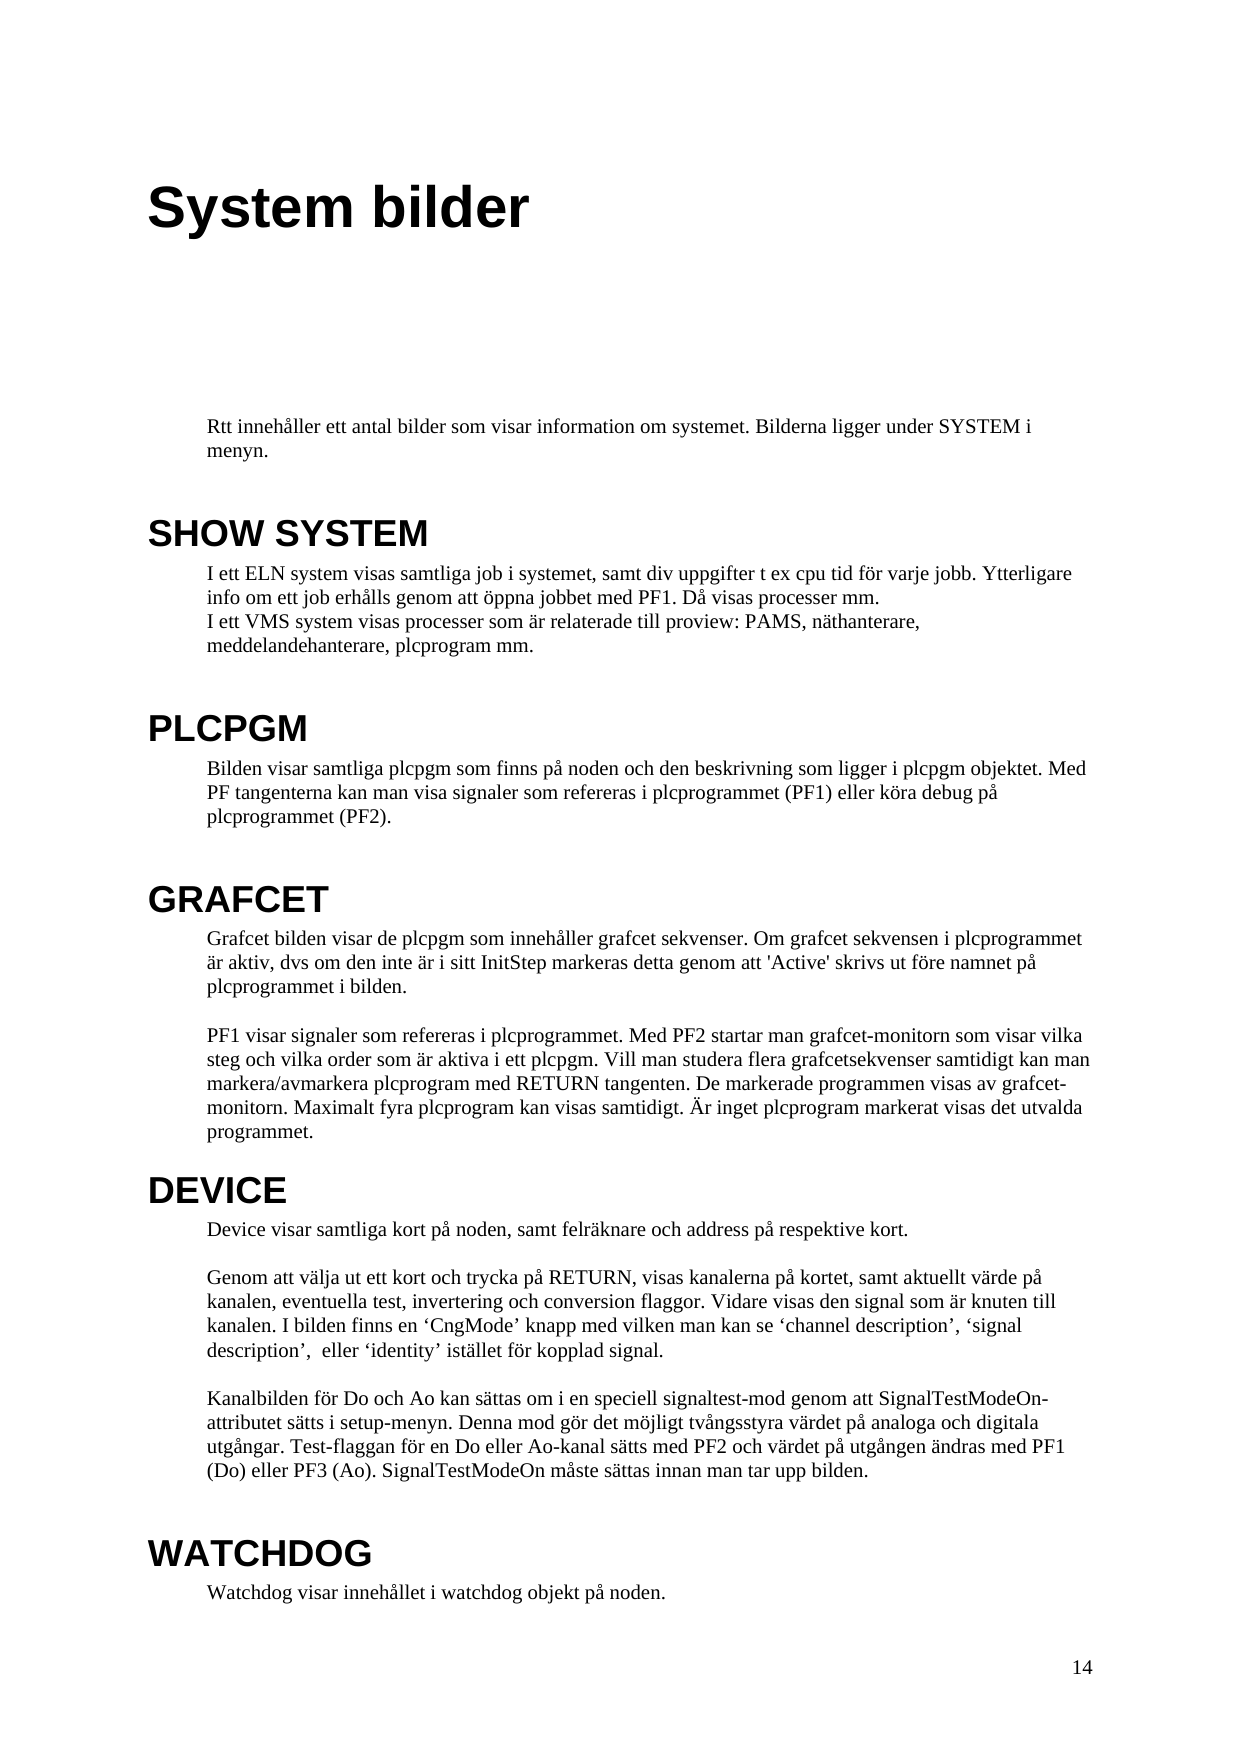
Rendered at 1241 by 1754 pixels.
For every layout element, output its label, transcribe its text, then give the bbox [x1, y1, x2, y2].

subtitle GRAFCET [148, 877, 1093, 920]
text Grafcet bilden visar de plcpgm som innehåller grafcet sekvenser. Om grafcet sekvensen i plcprogrammet är aktiv, dvs om den inte är i sitt InitStep markeras detta genom att 'Active' skrivs ut före namnet på plcprogrammet i bilden. [207, 926, 1093, 998]
text Genom att välja ut ett kort och trycka på RETURN, visas kanalerna på kortet, samt aktuellt värde på kanalen, eventuella test, invertering och conversion flaggor. Vidare visas den signal som är knuten till kanalen. I bilden finns en ‘CngMode’ knapp med vilken man kan se ‘channel description’, ‘signal description’, eller ‘identity’ istället för kopplad signal. [207, 1265, 1093, 1362]
subtitle WATCHDOG [148, 1531, 1093, 1574]
subtitle PLCPGM [148, 706, 1093, 749]
text PF1 visar signaler som refereras i plcprogrammet. Med PF2 startar man grafcet-monitorn som visar vilka steg och vilka order som är aktiva i ett plcpgm. Vill man studera flera grafcetsekvenser samtidigt kan man markera/avmarkera plcprogram med RETURN tangenten. De markerade programmen visas av grafcet-monitorn. Maximalt fyra plcprogram kan visas samtidigt. Är inget plcprogram markerat visas det utvalda programmet. [207, 1022, 1093, 1143]
text I ett ELN system visas samtliga job i systemet, samt div uppgifter t ex cpu tid för varje jobb. Ytterligare info om ett job erhålls genom att öppna jobbet med PF1. Då visas processer mm. [207, 561, 1093, 609]
text Kanalbilden för Do och Ao kan sättas om i en speciell signaltest-mod genom att SignalTestModeOn-attributet sätts i setup-menyn. Denna mod gör det möjligt tvångsstyra värdet på analoga och digitala utgångar. Test-flaggan för en Do eller Ao-kanal sätts med PF2 och värdet på utgången ändras med PF1 (Do) eller PF3 (Ao). SignalTestModeOn måste sättas innan man tar upp bilden. [207, 1386, 1093, 1482]
text Rtt innehåller ett antal bilder som visar information om systemet. Bilderna ligger under SYSTEM i menyn. [207, 414, 1093, 462]
text Device visar samtliga kort på noden, samt felräknare och address på respektive kort. [207, 1217, 1093, 1241]
text Bilden visar samtliga plcpgm som finns på noden och den beskrivning som ligger i plcpgm objektet. Med PF tangenterna kan man visa signaler som refereras i plcprogrammet (PF1) eller köra debug på plcprogrammet (PF2). [207, 756, 1093, 828]
subtitle SHOW SYSTEM [148, 512, 1093, 555]
text Watchdog visar innehållet i watchdog objekt på noden. [207, 1580, 1093, 1604]
text I ett VMS system visas processer som är relaterade till proview: PAMS, näthanterare, meddelandehanterare, plcprogram mm. [207, 609, 1093, 657]
subtitle DEVICE [148, 1168, 1093, 1211]
subtitle System bilder [148, 173, 1093, 240]
